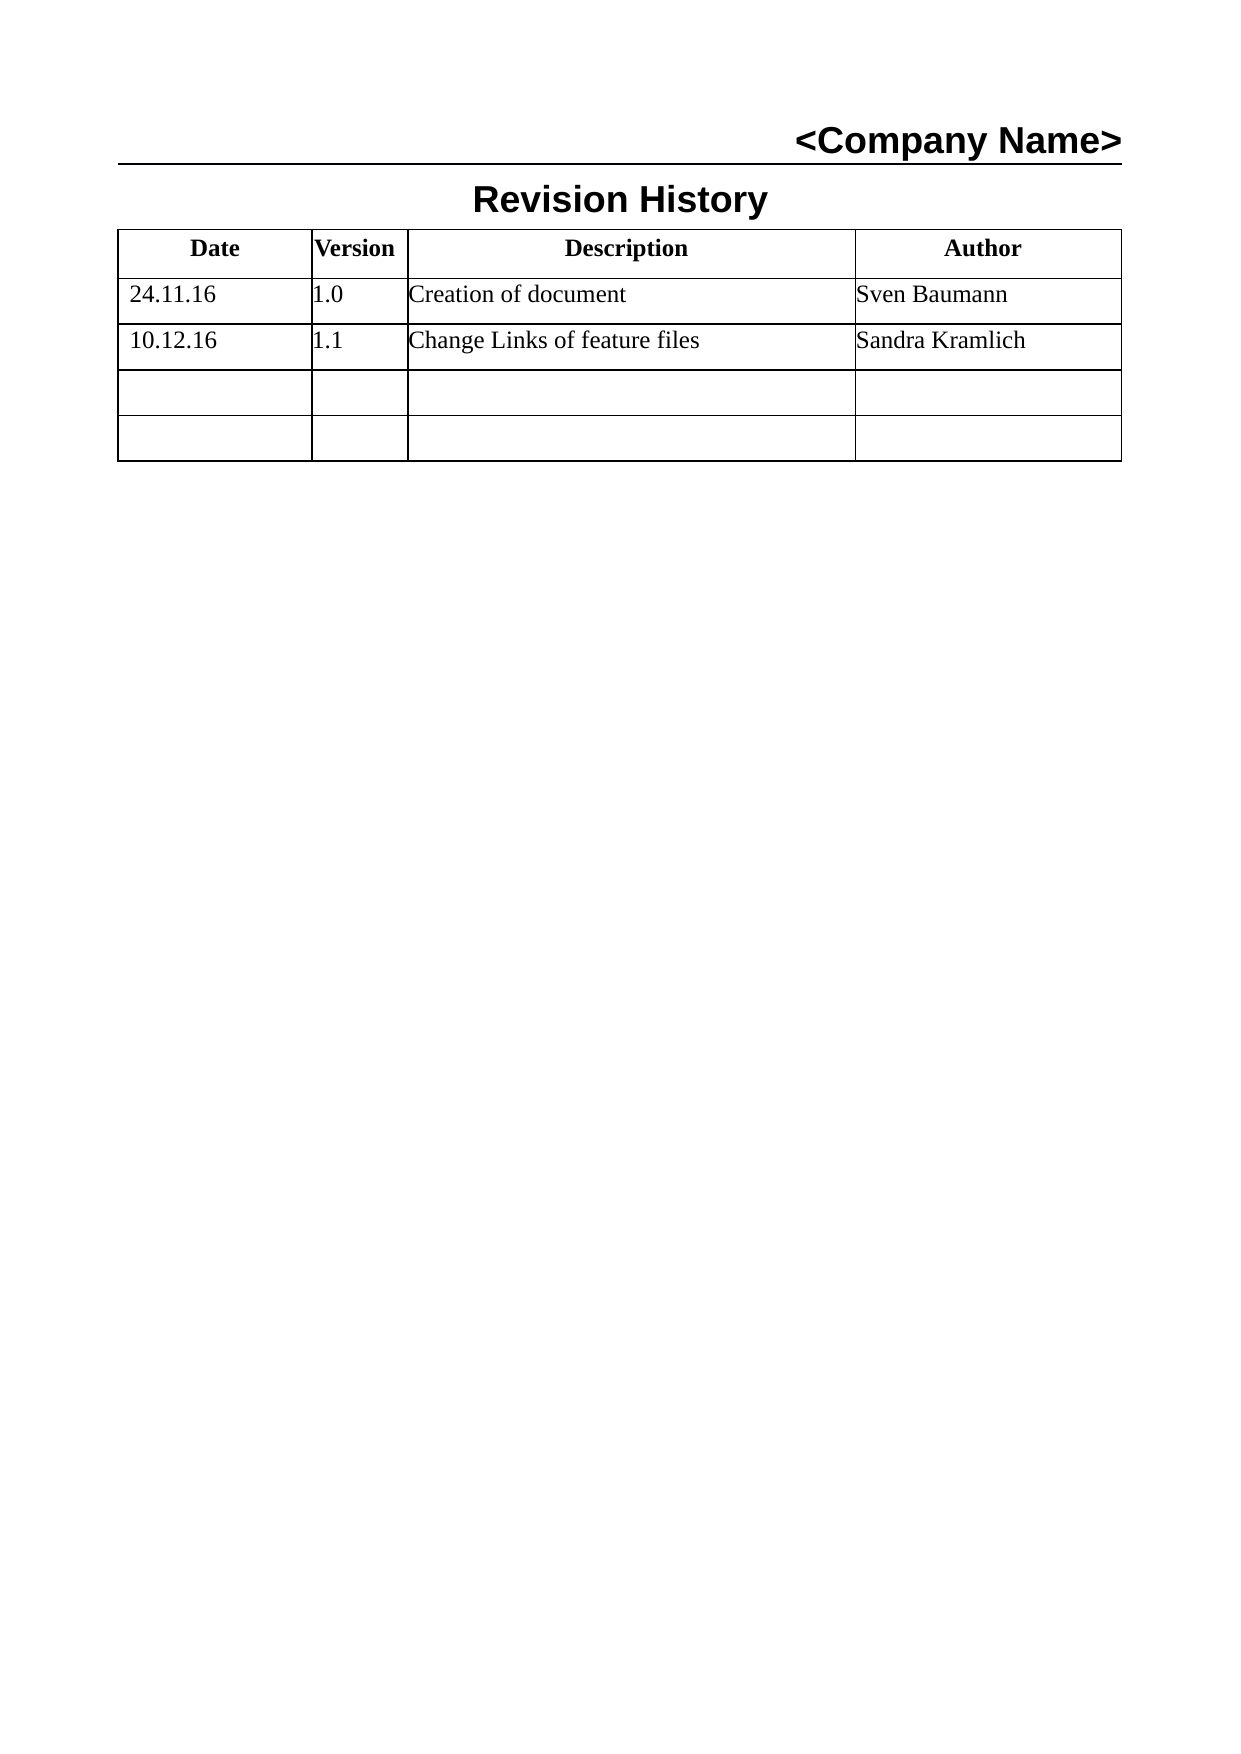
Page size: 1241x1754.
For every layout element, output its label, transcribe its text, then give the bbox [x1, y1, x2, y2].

text Revision History [118, 177, 1122, 220]
table_cell 24.11.16 [119, 279, 311, 323]
table_cell [856, 416, 1121, 460]
table_cell [409, 371, 855, 414]
table_cell [313, 416, 407, 460]
table_cell Change Links of feature files [409, 325, 855, 369]
table_cell Creation of document [409, 279, 855, 323]
table_cell [119, 371, 311, 414]
table_cell Sven Baumann [856, 279, 1121, 323]
table_header Version [313, 230, 407, 277]
table_header Description [409, 230, 855, 277]
table_cell [119, 416, 311, 460]
table_header Author [856, 230, 1121, 277]
table_cell 1.0 [313, 279, 407, 323]
table_cell 1.1 [313, 325, 407, 369]
table_header Date [119, 230, 311, 277]
table_cell Sandra Kramlich [856, 325, 1121, 369]
table_cell [856, 371, 1121, 414]
table_cell [313, 371, 407, 414]
table_cell [409, 416, 855, 460]
table_cell 10.12.16 [119, 325, 311, 369]
